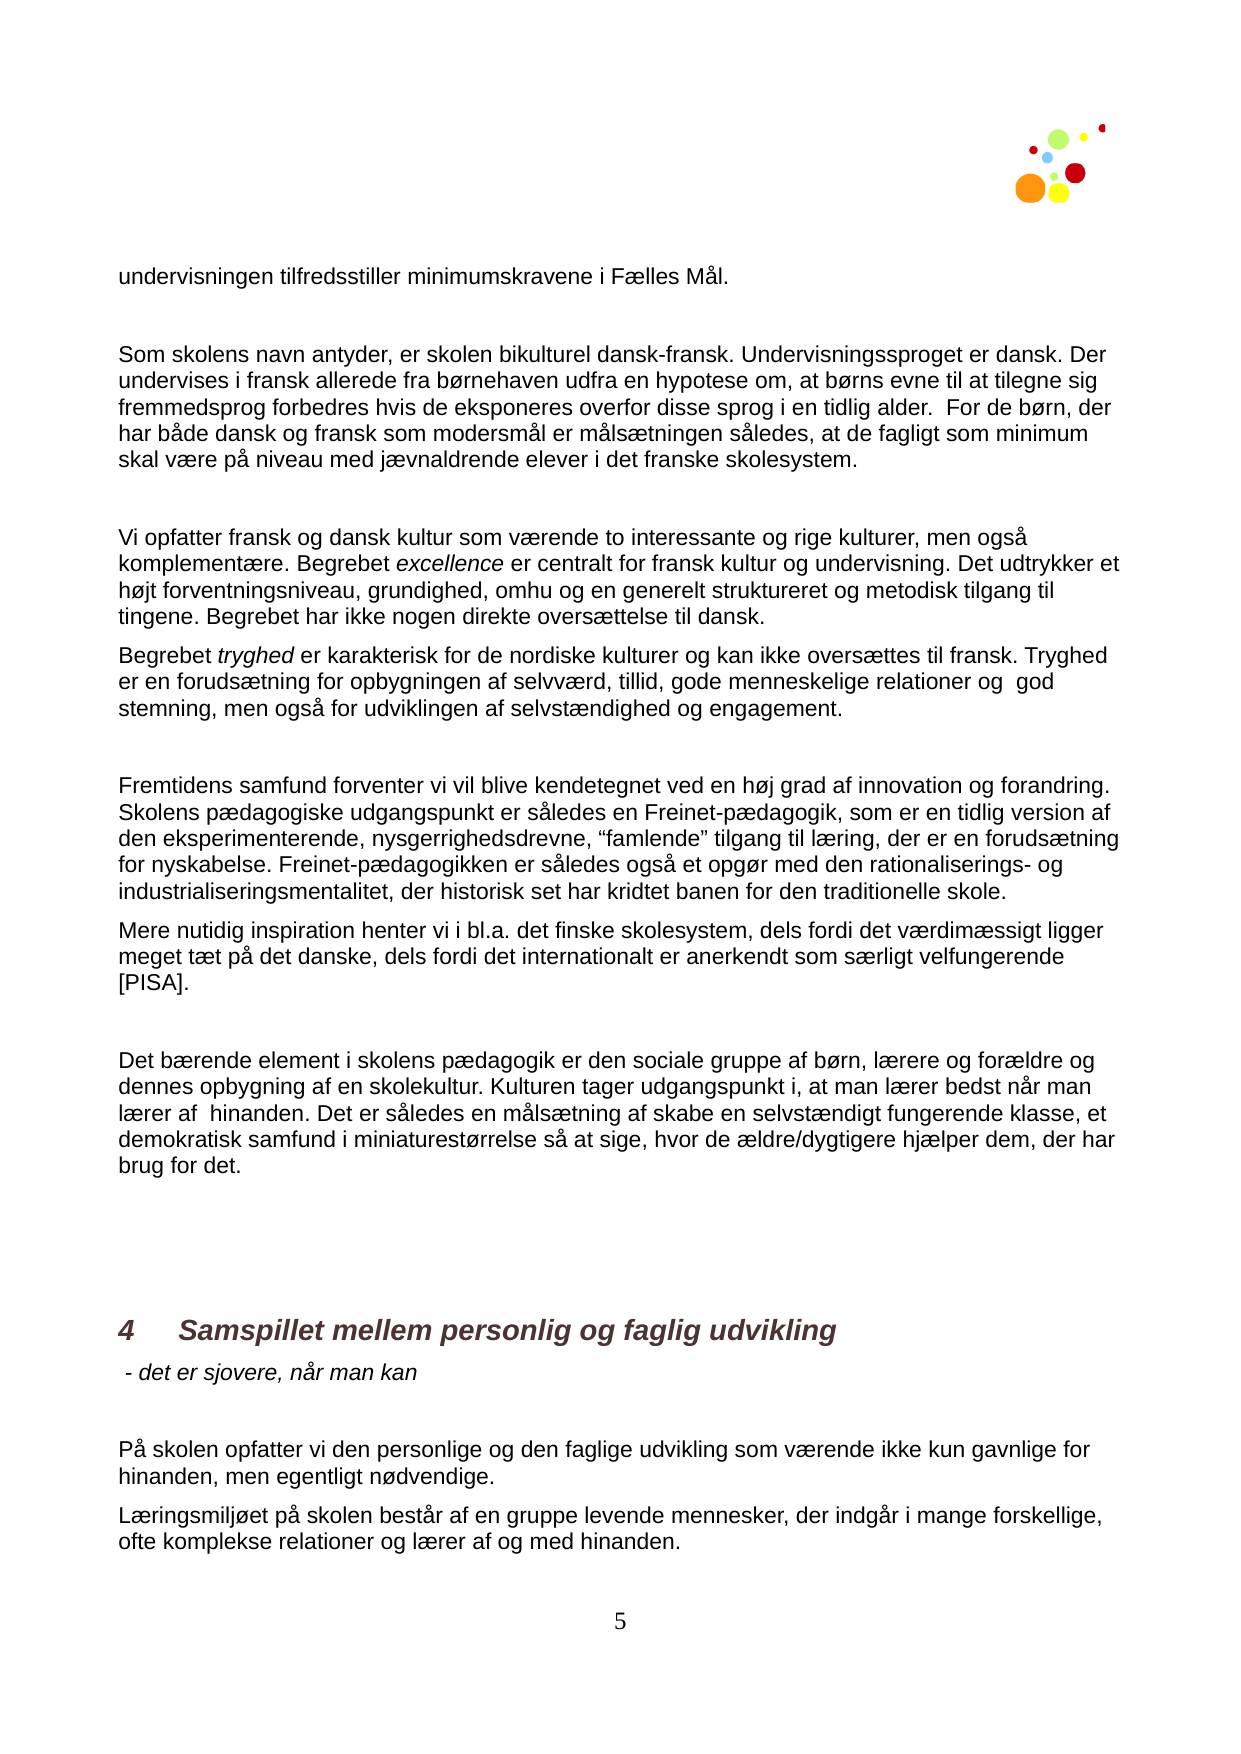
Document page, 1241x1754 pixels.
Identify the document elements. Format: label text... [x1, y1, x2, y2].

text Fremtidens samfund forventer vi vil blive kendetegnet ved en høj grad af innovation og forandring. Skolens pædagogiske udgangspunkt er således en Freinet-pædagogik, som er en tidlig version af den eksperimenterende, nysgerrighedsdrevne, “famlende” tilgang til læring, der er en forudsætning for nyskabelse. Freinet-pædagogikken er således også et opgør med den rationaliserings- og industrialiseringsmentalitet, der historisk set har kridtet banen for den traditionelle skole. [118, 772, 1122, 904]
subtitle Samspillet mellem personlig og faglig udvikling [118, 1313, 1122, 1346]
text På skolen opfatter vi den personlige og den faglige udvikling som værende ikke kun gavnlige for hinanden, men egentligt nødvendige. [118, 1436, 1122, 1489]
text Som skolens navn antyder, er skolen bikulturel dansk-fransk. Undervisningssproget er dansk. Der undervises i fransk allerede fra børnehaven udfra en hypotese om, at børns evne til at tilegne sig fremmedsprog forbedres hvis de eksponeres overfor disse sprog i en tidlig alder. For de børn, der har både dansk og fransk som modersmål er målsætningen således, at de fagligt som minimum skal være på niveau med jævnaldrende elever i det franske skolesystem. [118, 341, 1122, 473]
text Vi opfatter fransk og dansk kultur som værende to interessante og rige kulturer, men også komplementære. Begrebet excellence er centralt for fransk kultur og undervisning. Det udtrykker et højt forventningsniveau, grundighed, omhu og en generelt struktureret og metodisk tilgang til tingene. Begrebet har ikke nogen direkte oversættelse til dansk. [118, 524, 1122, 629]
text Læringsmiljøet på skolen består af en gruppe levende mennesker, der indgår i mange forskellige, ofte komplekse relationer og lærer af og med hinanden. [118, 1502, 1122, 1554]
text Mere nutidig inspiration henter vi i bl.a. det finske skolesystem, dels fordi det værdimæssigt ligger meget tæt på det danske, dels fordi det internationalt er anerkendt som særligt velfungerende [PISA]. [118, 917, 1122, 996]
text Det bærende element i skolens pædagogik er den sociale gruppe af børn, lærere og forældre og dennes opbygning af en skolekultur. Kulturen tager udgangspunkt i, at man lærer bedst når man lærer af hinanden. Det er således en målsætning af skabe en selvstændigt fungerende klasse, et demokratisk samfund i miniaturestørrelse så at sige, hvor de ældre/dygtigere hjælper dem, der har brug for det. [118, 1047, 1122, 1179]
picture [1015, 124, 1106, 203]
text Begrebet tryghed er karakterisk for de nordiske kulturer og kan ikke oversættes til fransk. Tryghed er en forudsætning for opbygningen af selvværd, tillid, gode menneskelige relationer og god stemning, men også for udviklingen af selvstændighed og engagement. [118, 642, 1122, 721]
text - det er sjovere, når man kan [118, 1359, 1122, 1385]
text undervisningen tilfredsstiller minimumskravene i Fælles Mål. [118, 263, 1122, 289]
